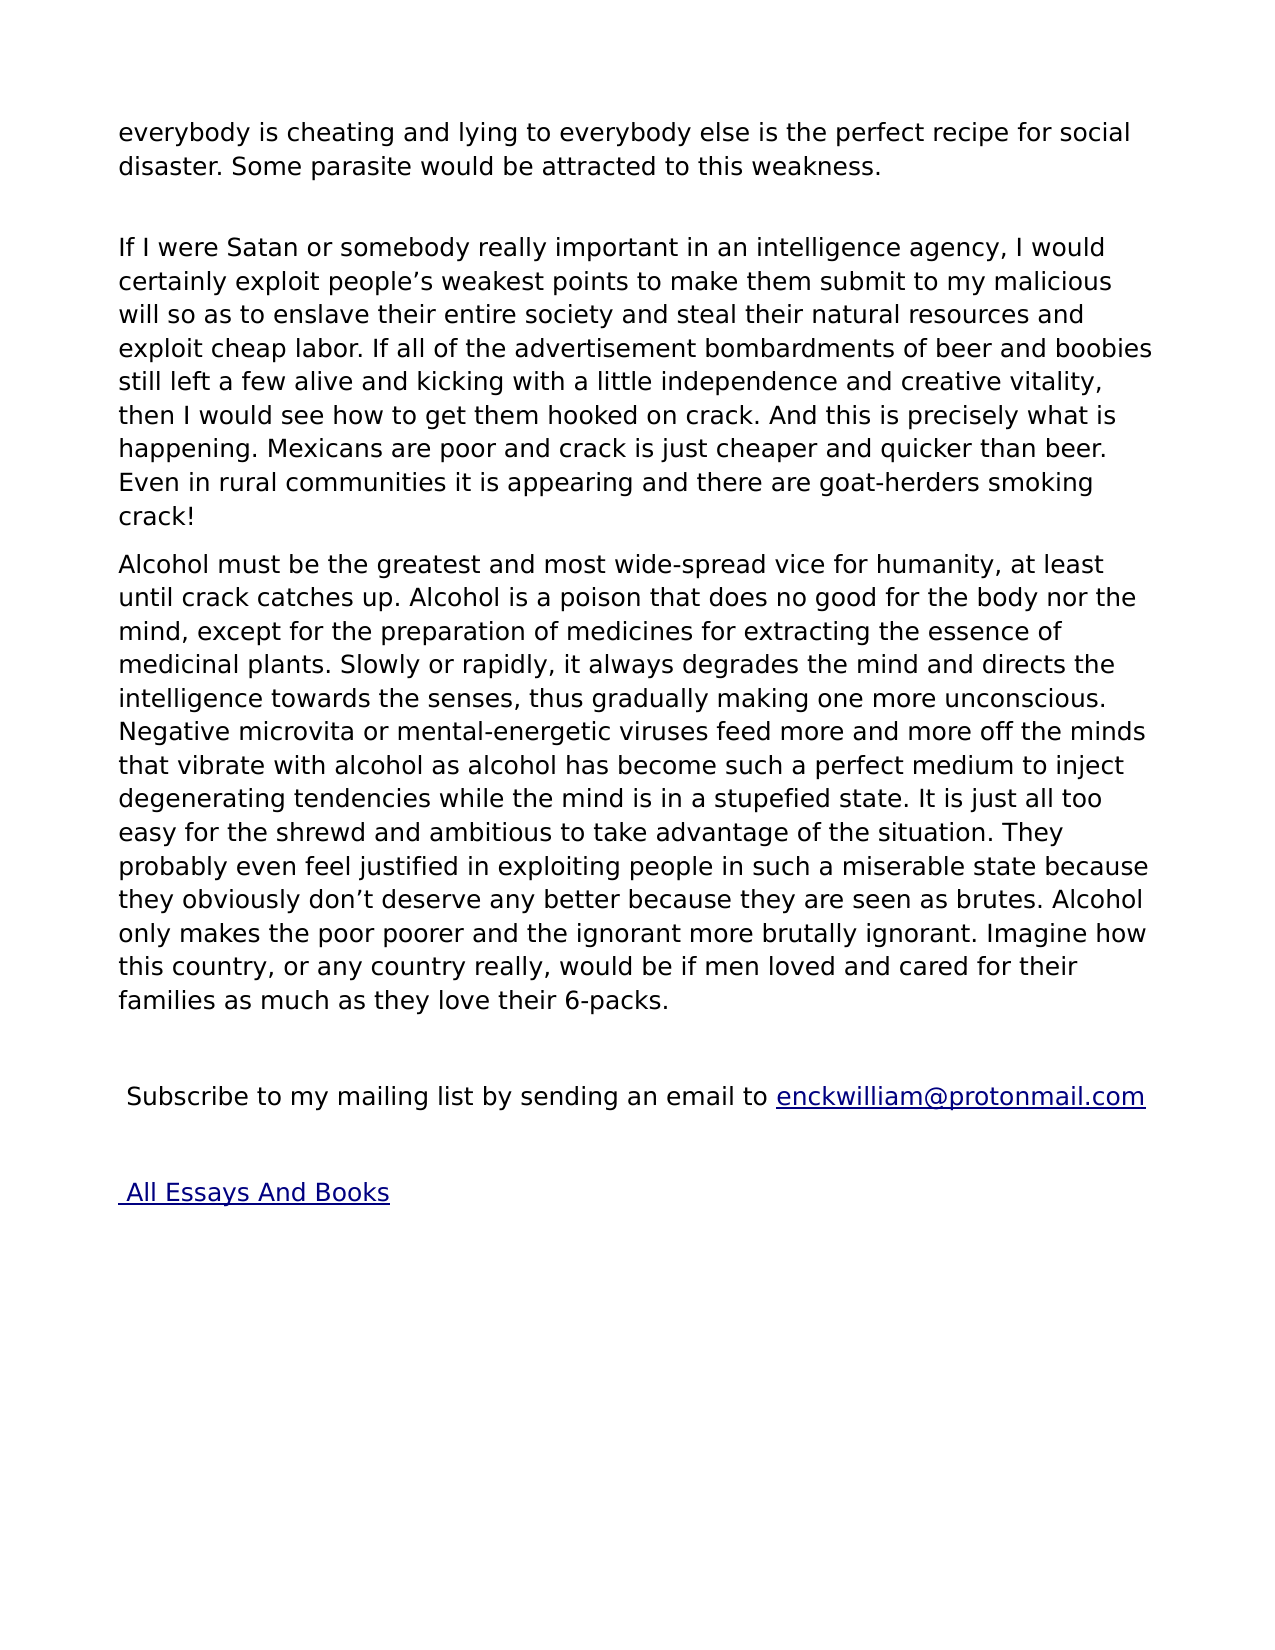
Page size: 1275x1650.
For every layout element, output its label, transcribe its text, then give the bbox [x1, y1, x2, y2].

text Subscribe to my mailing list by sending an email to enckwilliam@protonmail.com [118, 1082, 1157, 1111]
text everybody is cheating and lying to everybody else is the perfect recipe for social disaster. Some parasite would be attracted to this weakness. [118, 118, 1157, 181]
text All Essays And Books [118, 1178, 1157, 1207]
text If I were Satan or somebody really important in an intelligence agency, I would certainly exploit people’s weakest points to make them submit to my malicious will so as to enslave their entire society and steal their natural resources and exploit cheap labor. If all of the advertisement bombardments of beer and boobies still left a few alive and kicking with a little independence and creative vitality, then I would see how to get them hooked on crack. And this is precisely what is happening. Mexicans are poor and crack is just cheaper and quicker than beer. Even in rural communities it is appearing and there are goat-herders smoking crack! [118, 200, 1157, 531]
text Alcohol must be the greatest and most wide-spread vice for humanity, at least until crack catches up. Alcohol is a poison that does no good for the body nor the mind, except for the preparation of medicines for extracting the essence of medicinal plants. Slowly or rapidly, it always degrades the mind and directs the intelligence towards the senses, thus gradually making one more unconscious. Negative microvita or mental-energetic viruses feed more and more off the minds that vibrate with alcohol as alcohol has become such a perfect medium to inject degenerating tendencies while the mind is in a stupefied state. It is just all too easy for the shrewd and ambitious to take advantage of the situation. They probably even feel justified in exploiting people in such a miserable state because they obviously don’t deserve any better because they are seen as brutes. Alcohol only makes the poor poorer and the ignorant more brutally ignorant. Imagine how this country, or any country really, would be if men loved and cared for their families as much as they love their 6-packs. [118, 550, 1157, 1015]
